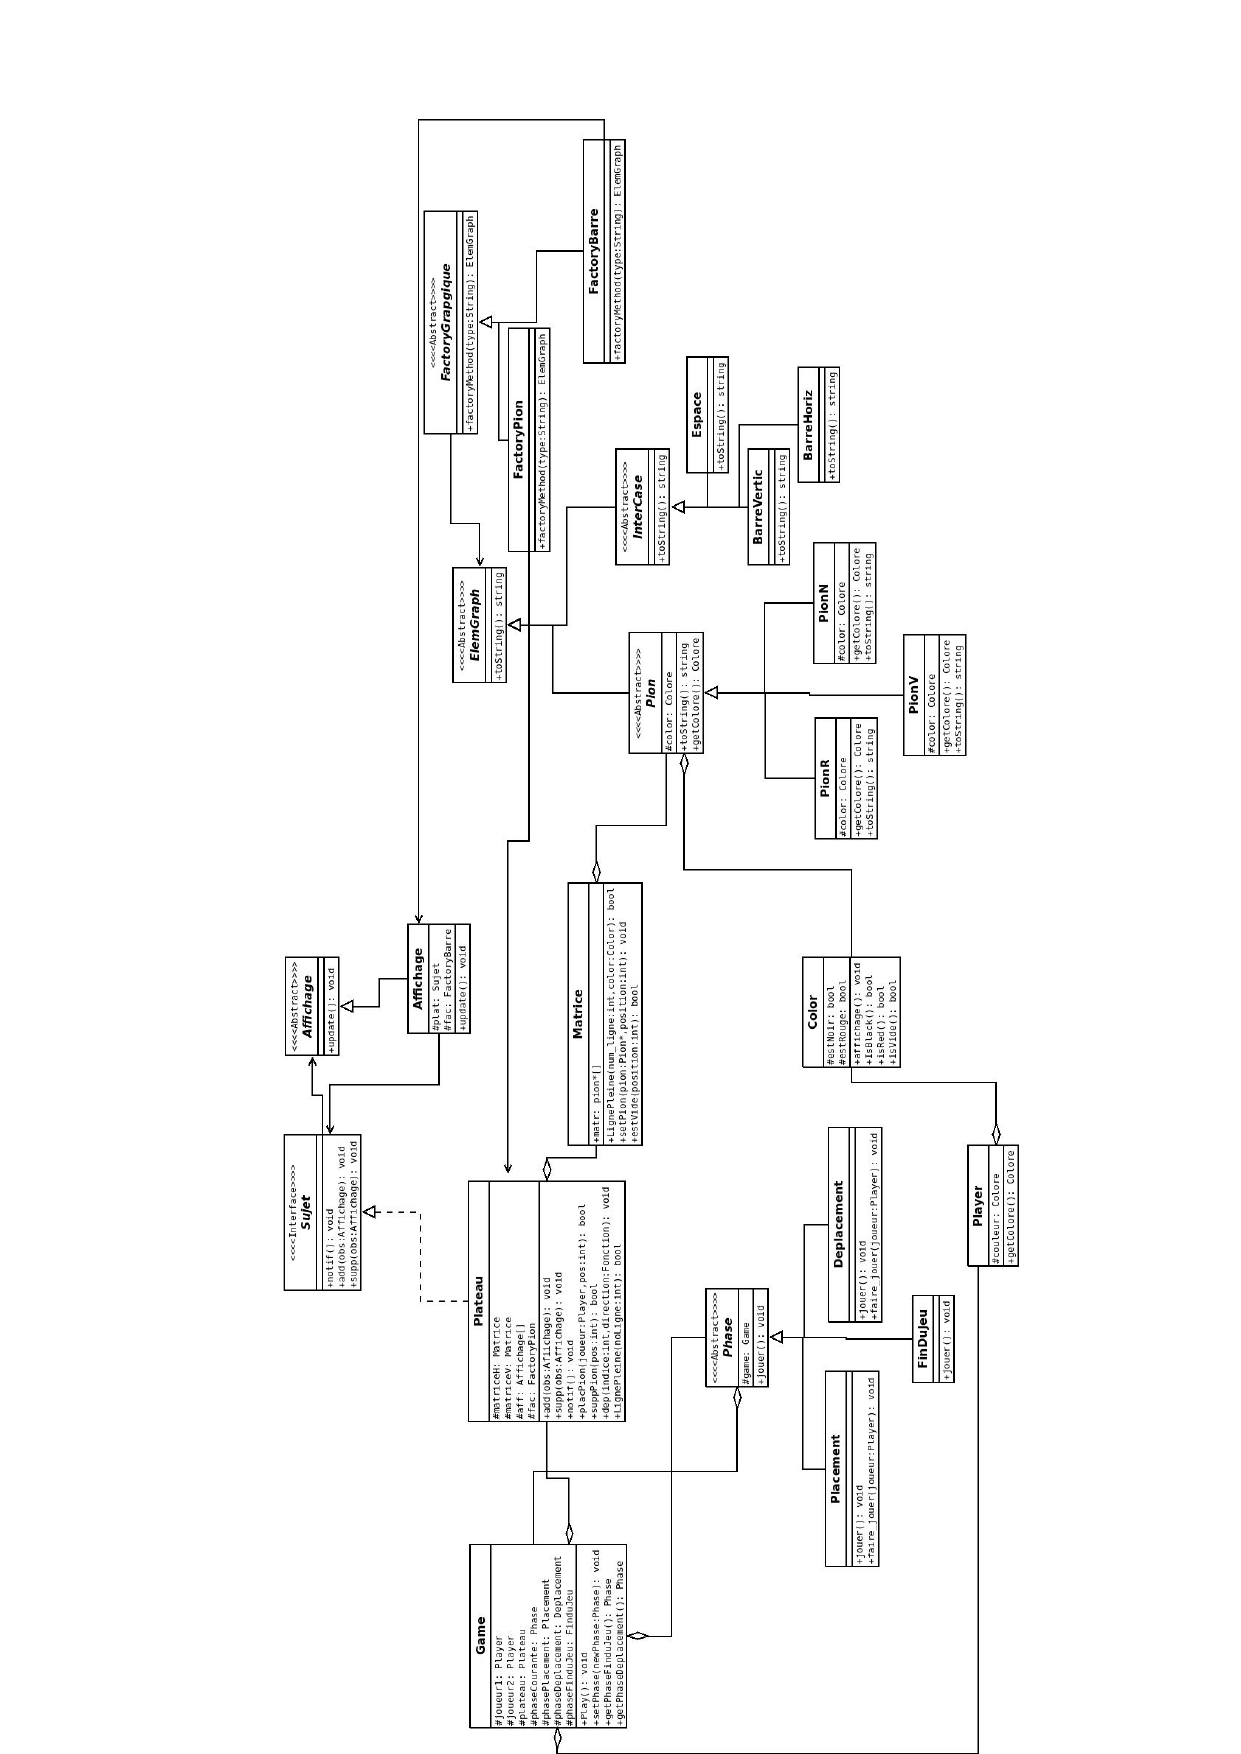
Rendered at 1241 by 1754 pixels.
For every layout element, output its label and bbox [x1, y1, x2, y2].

picture [283, 118, 1020, 1754]
